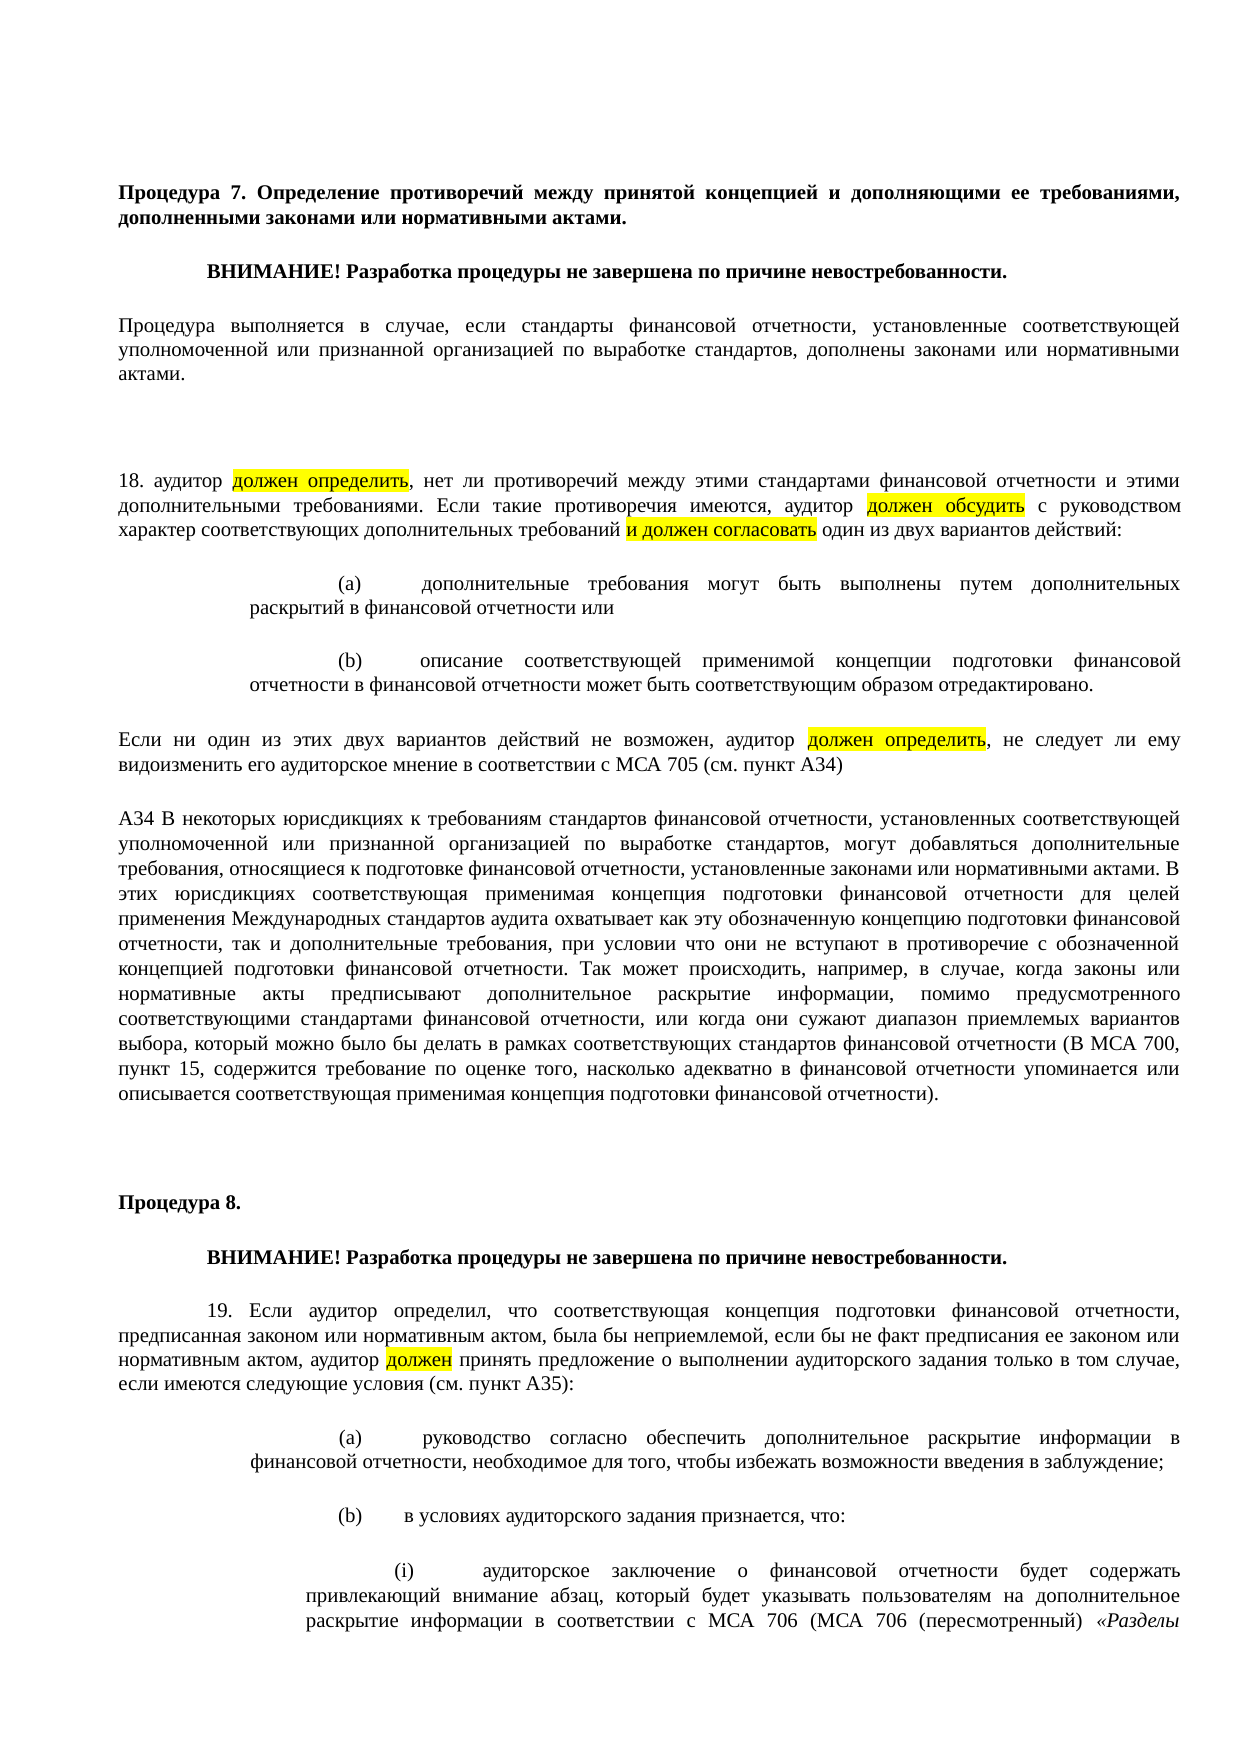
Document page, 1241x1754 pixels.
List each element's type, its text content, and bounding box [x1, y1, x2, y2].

text (a) руководство согласно обеспечить дополнительное раскрытие информации в финансовой отчетности, необходимое для того, чтобы избежать возможности введения в заблуждение; [250, 1424, 1181, 1473]
text А34 В некоторых юрисдикциях к требованиям стандартов финансовой отчетности, установленных соответствующей уполномоченной или признанной организацией по выработке стандартов, могут добавляться дополнительные требования, относящиеся к подготовке финансовой отчетности, установленные законами или нормативными актами. В этих юрисдикциях соответствующая применимая концепция подготовки финансовой отчетности для целей применения Международных стандартов аудита охватывает как эту обозначенную концепцию подготовки финансовой отчетности, так и дополнительные требования, при условии что они не вступают в противоречие с обозначенной концепцией подготовки финансовой отчетности. Так может происходить, например, в случае, когда законы или нормативные акты предписывают дополнительное раскрытие информации, помимо предусмотренного соответствующими стандартами финансовой отчетности, или когда они сужают диапазон приемлемых вариантов выбора, который можно было бы делать в рамках соответствующих стандартов финансовой отчетности (В МСА 700, пункт 15, содержится требование по оценке того, насколько адекватно в финансовой отчетности упоминается или описывается соответствующая применимая концепция подготовки финансовой отчетности). [118, 805, 1181, 1105]
text (i) аудиторское заключение о финансовой отчетности будет содержать привлекающий внимание абзац, который будет указывать пользователям на дополнительное раскрытие информации в соответствии с МСА 706 (МСА 706 (пересмотренный) «Разделы [306, 1557, 1181, 1632]
text ВНИМАНИЕ! Разработка процедуры не завершена по причине невостребованности. [118, 1244, 1181, 1269]
text 18. аудитор должен определить, нет ли противоречий между этими стандартами финансовой отчетности и этими дополнительными требованиями. Если такие противоречия имеются, аудитор должен обсудить с руководством характер соответствующих дополнительных требований и должен согласовать один из двух вариантов действий: [118, 468, 1181, 541]
text (b) в условиях аудиторского задания признается, что: [249, 1502, 1181, 1527]
text Процедура 7. Определение противоречий между принятой концепцией и дополняющими ее требованиями, дополненными законами или нормативными актами. [118, 179, 1181, 229]
text (b) описание соответствующей применимой концепции подготовки финансовой отчетности в финансовой отчетности может быть соответствующим образом отредактировано. [249, 648, 1181, 696]
text Процедура выполняется в случае, если стандарты финансовой отчетности, установленные соответствующей уполномоченной или признанной организацией по выработке стандартов, дополнены законами или нормативными актами. [118, 313, 1181, 385]
text ВНИМАНИЕ! Разработка процедуры не завершена по причине невостребованности. [118, 258, 1181, 283]
text Если ни один из этих двух вариантов действий не возможен, аудитор должен определить, не следует ли ему видоизменить его аудиторское мнение в соответствии с МСА 705 (см. пункт A34) [118, 726, 1181, 776]
text Процедура 8. [118, 1189, 1181, 1214]
text (a) дополнительные требования могут быть выполнены путем дополнительных раскрытий в финансовой отчетности или [249, 570, 1181, 619]
text 19. Если аудитор определил, что соответствующая концепция подготовки финансовой отчетности, предписанная законом или нормативным актом, была бы неприемлемой, если бы не факт предписания ее законом или нормативным актом, аудитор должен принять предложение о выполнении аудиторского задания только в том случае, если имеются следующие условия (см. пункт A35): [118, 1298, 1181, 1395]
